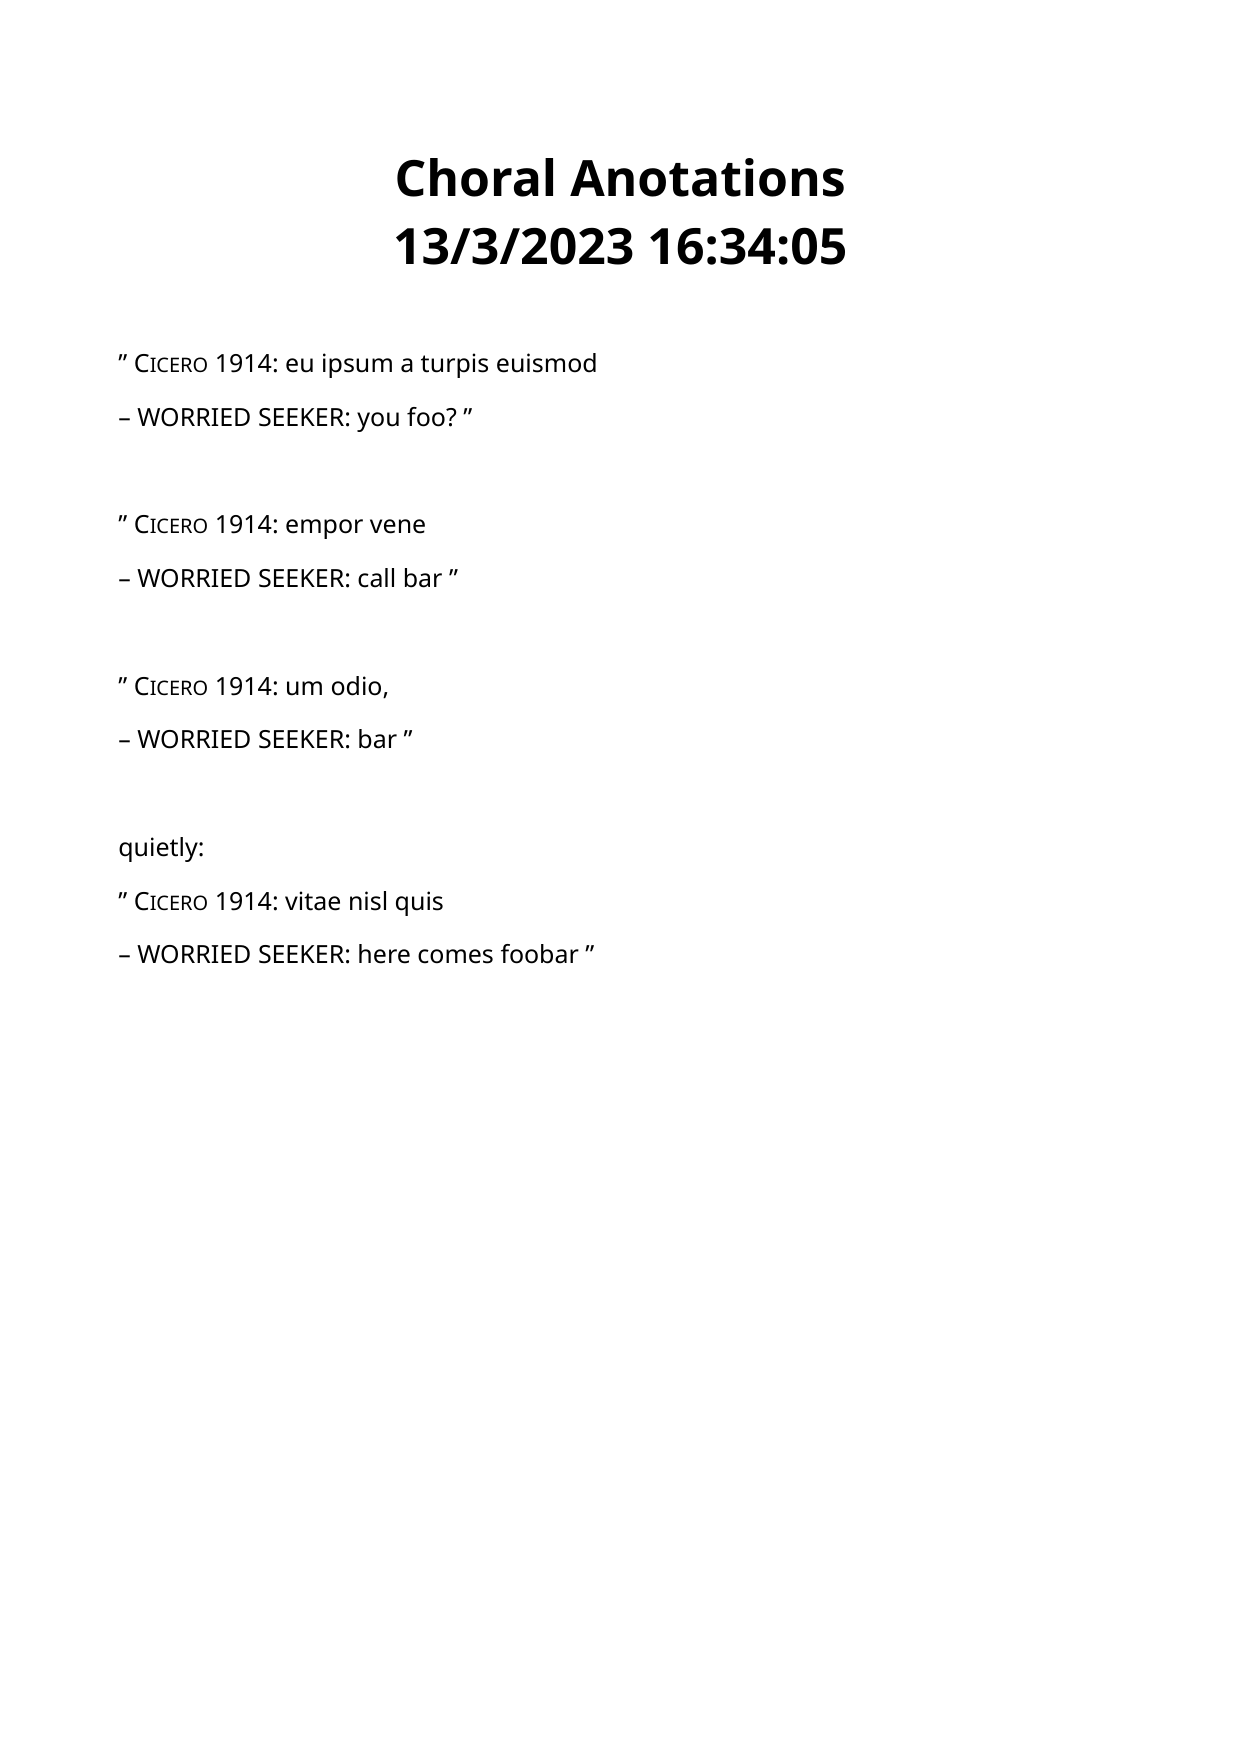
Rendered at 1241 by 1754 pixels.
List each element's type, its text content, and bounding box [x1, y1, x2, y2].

text ” Cicero 1914: eu ipsum a turpis euismod [118, 346, 1122, 380]
subtitle Choral Anotations 13/3/2023 16:34:05 [118, 143, 1122, 279]
text – WORRIED SEEKER: here comes foobar ” [118, 937, 1122, 971]
text – WORRIED SEEKER: you foo? ” [118, 399, 1122, 433]
text quietly: [118, 829, 1122, 863]
text – WORRIED SEEKER: bar ” [118, 722, 1122, 756]
text ” Cicero 1914: empor vene [118, 507, 1122, 541]
text ” Cicero 1914: vitae nisl quis [118, 883, 1122, 917]
text ” Cicero 1914: um odio, [118, 668, 1122, 702]
text – WORRIED SEEKER: call bar ” [118, 561, 1122, 595]
